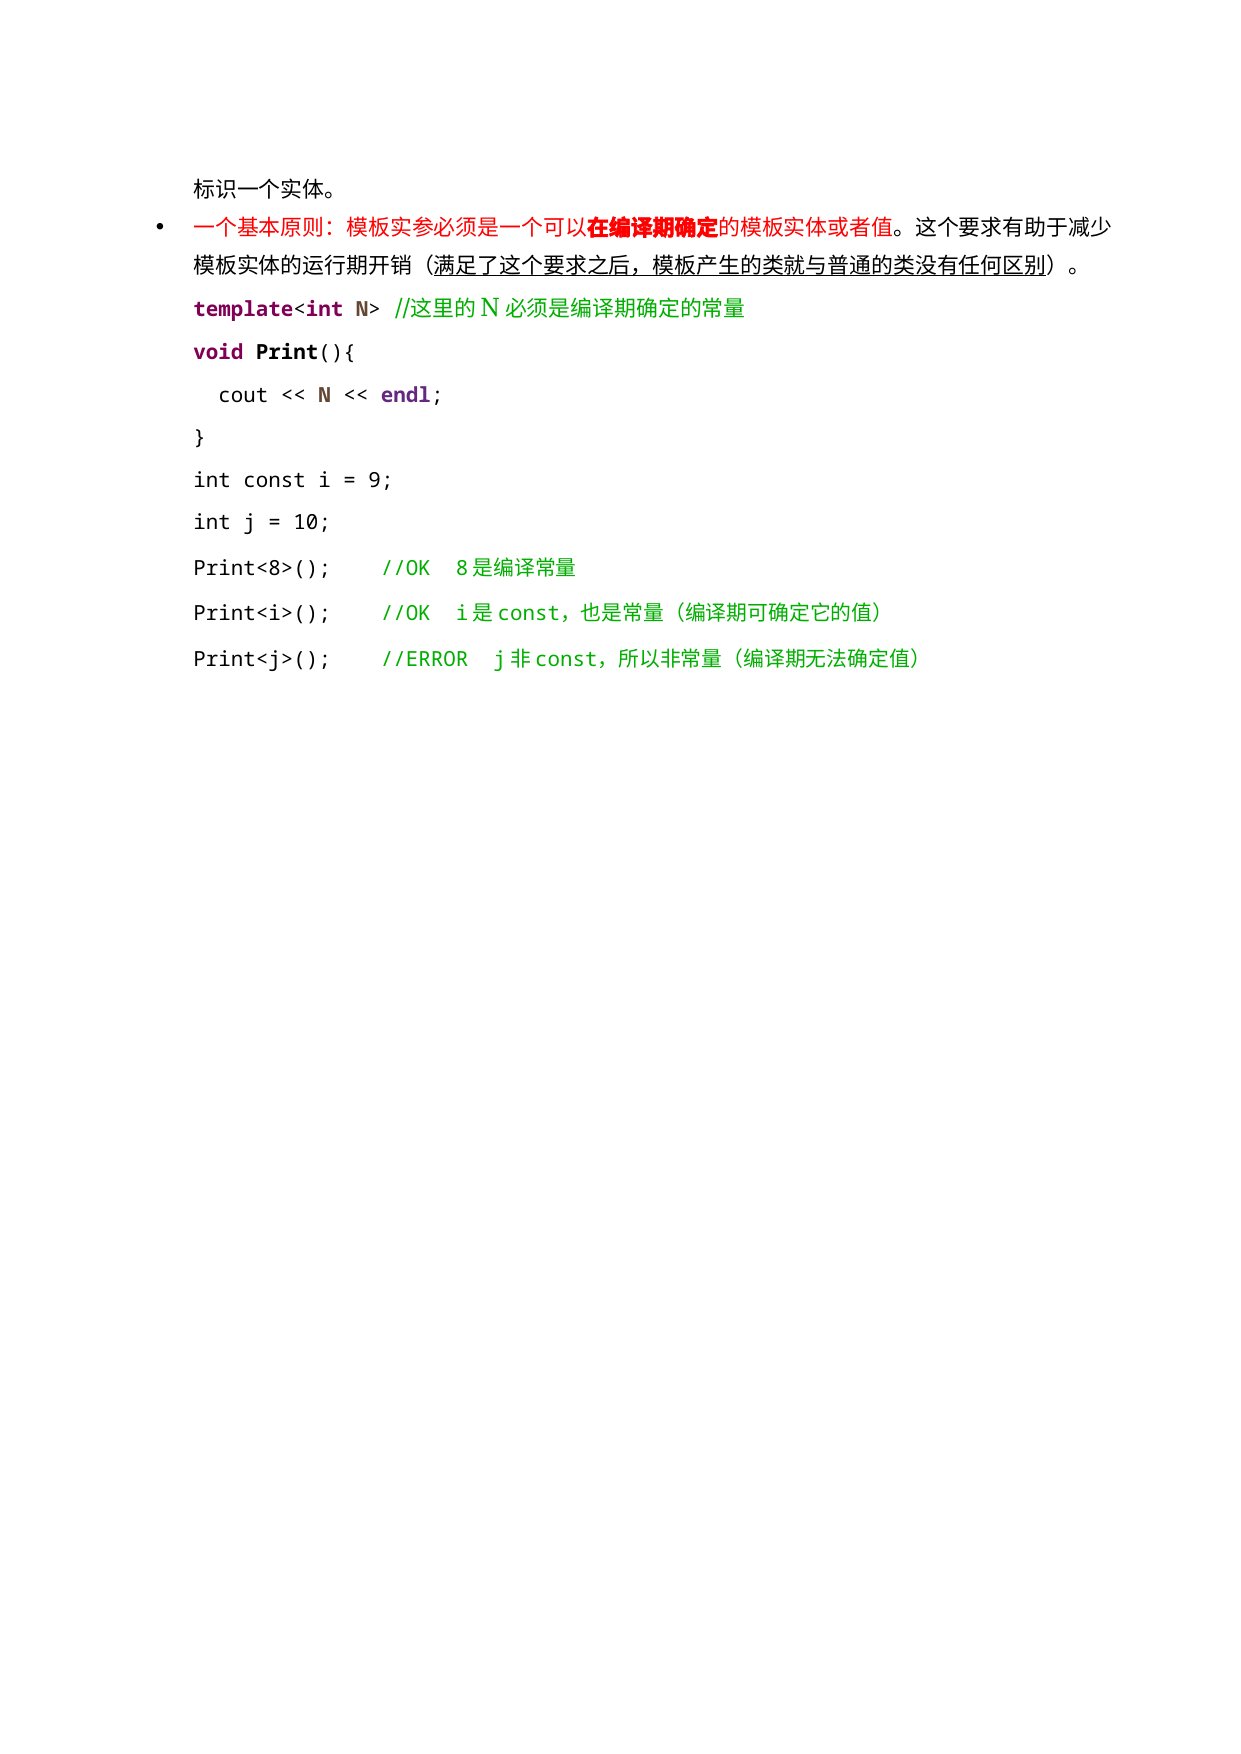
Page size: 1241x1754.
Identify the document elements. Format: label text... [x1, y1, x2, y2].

list 一个基本原则：模板实参必须是一个可以在编译期确定的模板实体或者值。这个要求有助于减少模板实体的运行期开销（满足了这个要求之后，模板产生的类就与普通的类没有任何区别）。 template<int N> //这里的N必须是编译期确定的常量 void Print(){ cout << N << endl; } int const i = 9; int j = 10; Print<8>(); //OK 8是编译常量 Print<i>(); //OK i是const，也是常量（编译期可确定它的值） Print<j>(); //ERROR j非const，所以非常量（编译期无法确定值） [156, 215, 1122, 672]
list 标识一个实体。 [156, 177, 1122, 202]
